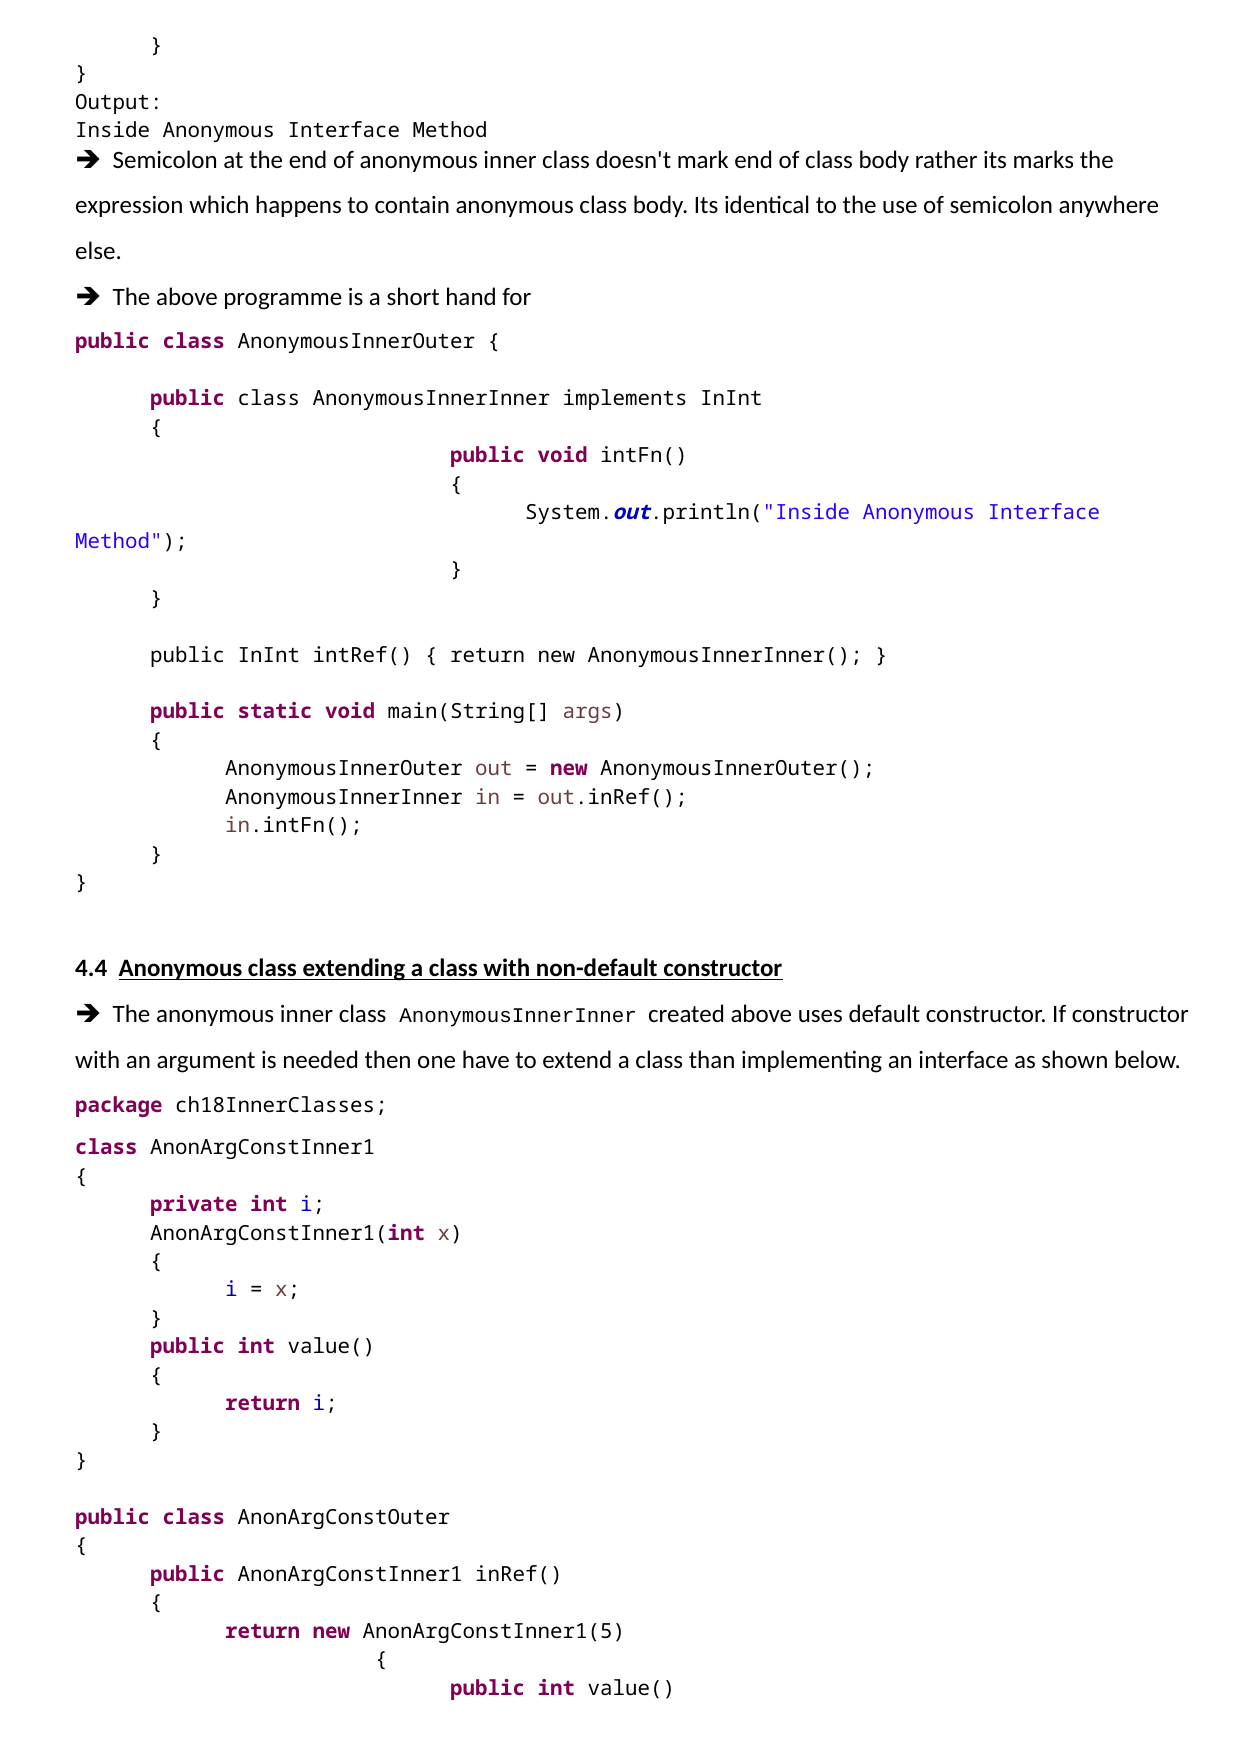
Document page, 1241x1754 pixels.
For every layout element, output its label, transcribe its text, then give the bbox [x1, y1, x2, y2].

text System.out.println("Inside Anonymous Interface Method"); [75, 497, 1211, 554]
text public class AnonArgConstOuter [75, 1502, 1211, 1530]
text public int value() [75, 1673, 1211, 1701]
text Output: [75, 87, 1211, 115]
text package ch18InnerClasses; [75, 1090, 1211, 1118]
text { [75, 1587, 1211, 1616]
list The above programme is a short hand for [75, 281, 1211, 311]
text public class AnonymousInnerOuter { [75, 327, 1211, 355]
text } [75, 1303, 1211, 1331]
text private int i; [75, 1189, 1211, 1218]
text AnonArgConstInner1(int x) [75, 1218, 1211, 1246]
text { [75, 1644, 1211, 1673]
text AnonymousInnerInner in = out.inRef(); [75, 782, 1211, 810]
text } [75, 583, 1211, 611]
text } [75, 30, 1211, 58]
text i = x; [75, 1274, 1211, 1303]
text } [75, 867, 1211, 896]
text return new AnonArgConstInner1(5) [75, 1616, 1211, 1644]
text } [75, 58, 1211, 87]
text } [75, 839, 1211, 867]
list The anonymous inner class AnonymousInnerInner created above uses default constructor. If constructor with an argument is needed then one have to extend a class than implementing an interface as shown below. [75, 998, 1211, 1074]
text { [75, 469, 1211, 497]
list Semicolon at the end of anonymous inner class doesn't mark end of class body rather its marks the expression which happens to contain anonymous class body. Its identical to the use of semicolon anywhere else. [75, 144, 1211, 266]
text { [75, 1161, 1211, 1189]
text public int value() [75, 1331, 1211, 1360]
text } [75, 1417, 1211, 1445]
text return i; [75, 1388, 1211, 1417]
text { [75, 412, 1211, 440]
text public void intFn() [75, 440, 1211, 469]
text { [75, 1530, 1211, 1559]
text Inside Anonymous Interface Method [75, 115, 1211, 144]
text 4.4 Anonymous class extending a class with non-default constructor [75, 952, 1211, 983]
text { [75, 725, 1211, 753]
text AnonymousInnerOuter out = new AnonymousInnerOuter(); [75, 753, 1211, 782]
text public static void main(String[] args) [75, 697, 1211, 725]
text class AnonArgConstInner1 [75, 1132, 1211, 1161]
text public InInt intRef() { return new AnonymousInnerInner(); } [75, 640, 1211, 668]
text public AnonArgConstInner1 inRef() [75, 1559, 1211, 1587]
text in.intFn(); [75, 810, 1211, 839]
text } [75, 554, 1211, 583]
text { [75, 1246, 1211, 1274]
text { [75, 1360, 1211, 1388]
text } [75, 1445, 1211, 1473]
text public class AnonymousInnerInner implements InInt [75, 383, 1211, 412]
